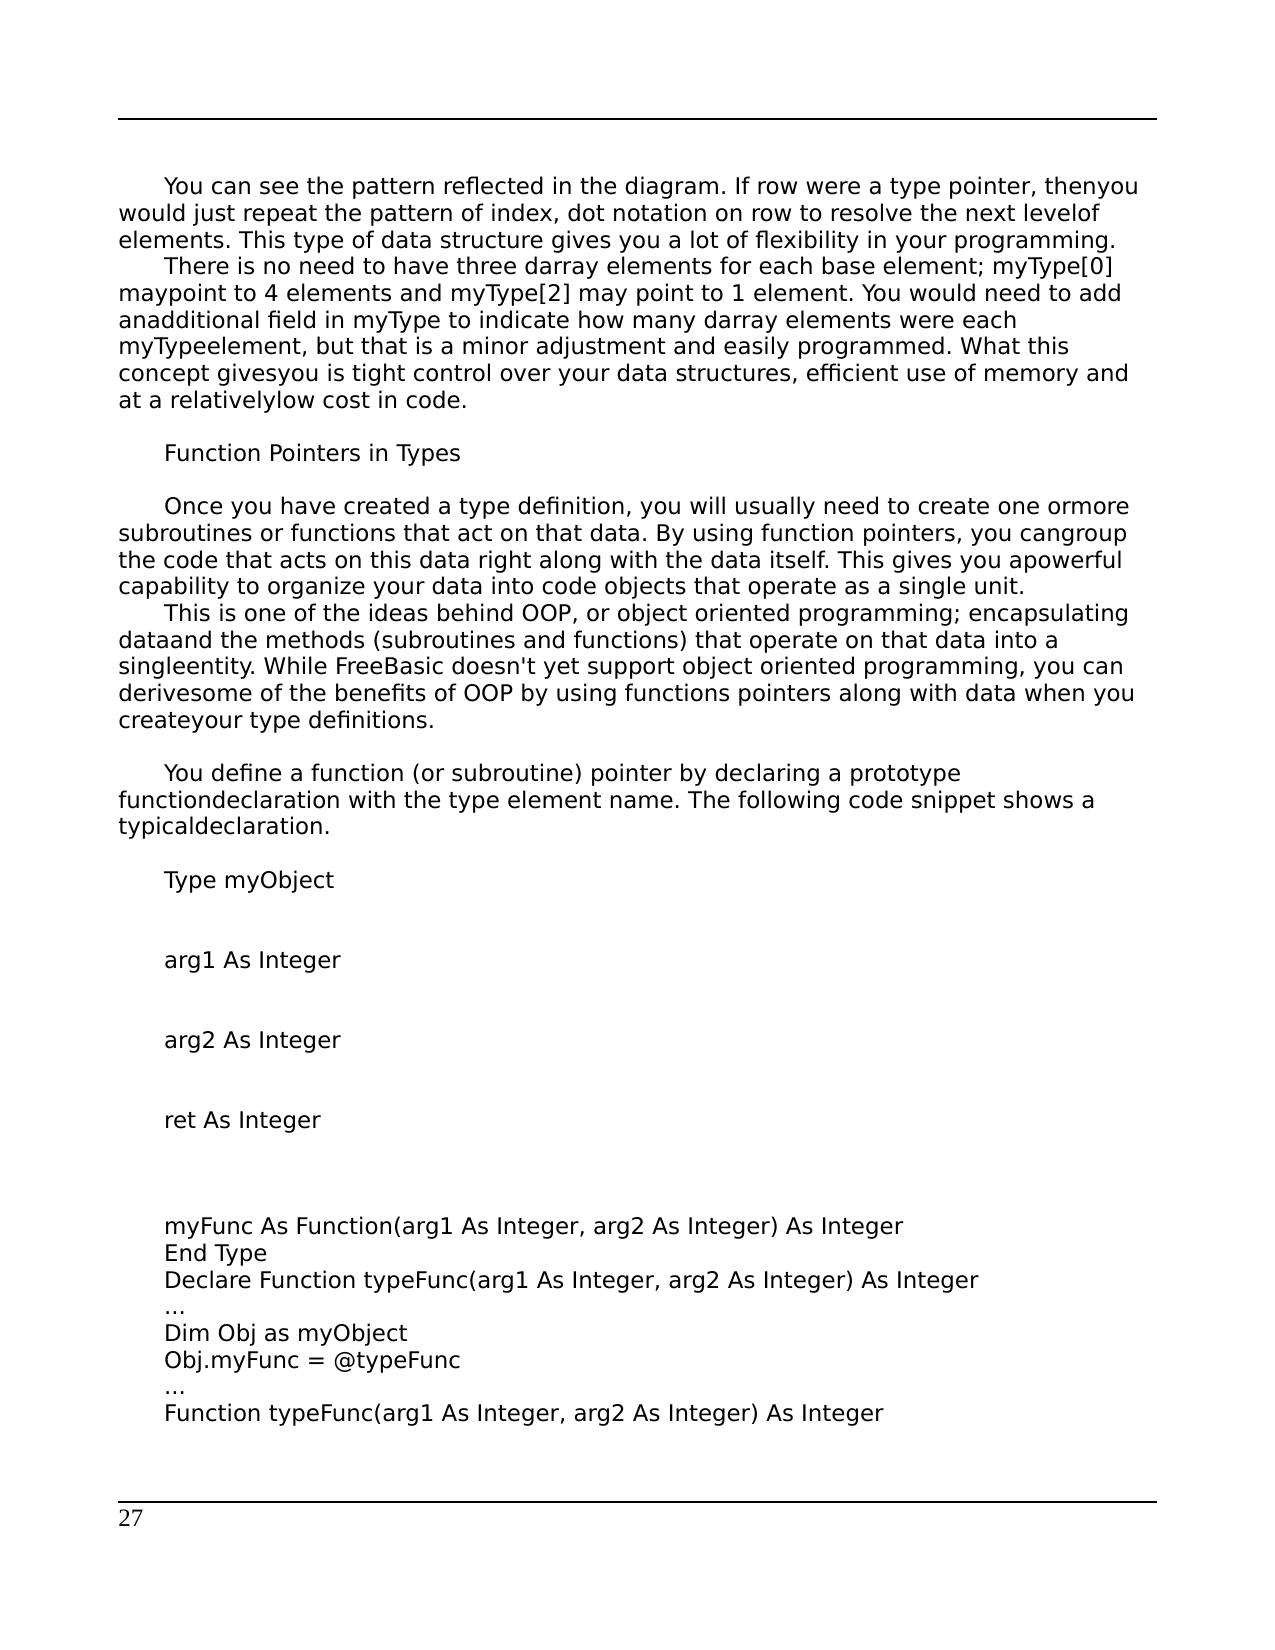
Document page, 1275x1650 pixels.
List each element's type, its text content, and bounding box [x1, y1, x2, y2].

text ... [118, 1373, 1157, 1400]
text myFunc As Function(arg1 As Integer, arg2 As Integer) As Integer [118, 1213, 1157, 1240]
text Dim Obj as myObject [118, 1320, 1157, 1347]
text Type myObject [118, 867, 1157, 893]
text You can see the pattern reflected in the diagram. If row were a type pointer, thenyou would just repeat the pattern of index, dot notation on row to resolve the next levelof elements. This type of data structure gives you a lot of flexibility in your programming. [118, 173, 1157, 253]
text Function typeFunc(arg1 As Integer, arg2 As Integer) As Integer [118, 1400, 1157, 1427]
text End Type [118, 1240, 1157, 1267]
text Function Pointers in Types [118, 440, 1157, 467]
text arg1 As Integer [118, 947, 1157, 973]
text ret As Integer [118, 1107, 1157, 1133]
text Once you have created a type definition, you will usually need to create one ormore subroutines or functions that act on that data. By using function pointers, you cangroup the code that acts on this data right along with the data itself. This gives you apowerful capability to organize your data into code objects that operate as a single unit. [118, 493, 1157, 600]
text ... [118, 1293, 1157, 1320]
text arg2 As Integer [118, 1027, 1157, 1053]
text There is no need to have three darray elements for each base element; myType[0] maypoint to 4 elements and myType[2] may point to 1 element. You would need to add anadditional field in myType to indicate how many darray elements were each myTypeelement, but that is a minor adjustment and easily programmed. What this concept givesyou is tight control over your data structures, efficient use of memory and at a relativelylow cost in code. [118, 253, 1157, 413]
text This is one of the ideas behind OOP, or object oriented programming; encapsulating dataand the methods (subroutines and functions) that operate on that data into a singleentity. While FreeBasic doesn't yet support object oriented programming, you can derivesome of the benefits of OOP by using functions pointers along with data when you createyour type definitions. [118, 600, 1157, 733]
text You define a function (or subroutine) pointer by declaring a prototype functiondeclaration with the type element name. The following code snippet shows a typicaldeclaration. [118, 760, 1157, 840]
text Obj.myFunc = @typeFunc [118, 1347, 1157, 1373]
text Declare Function typeFunc(arg1 As Integer, arg2 As Integer) As Integer [118, 1267, 1157, 1293]
